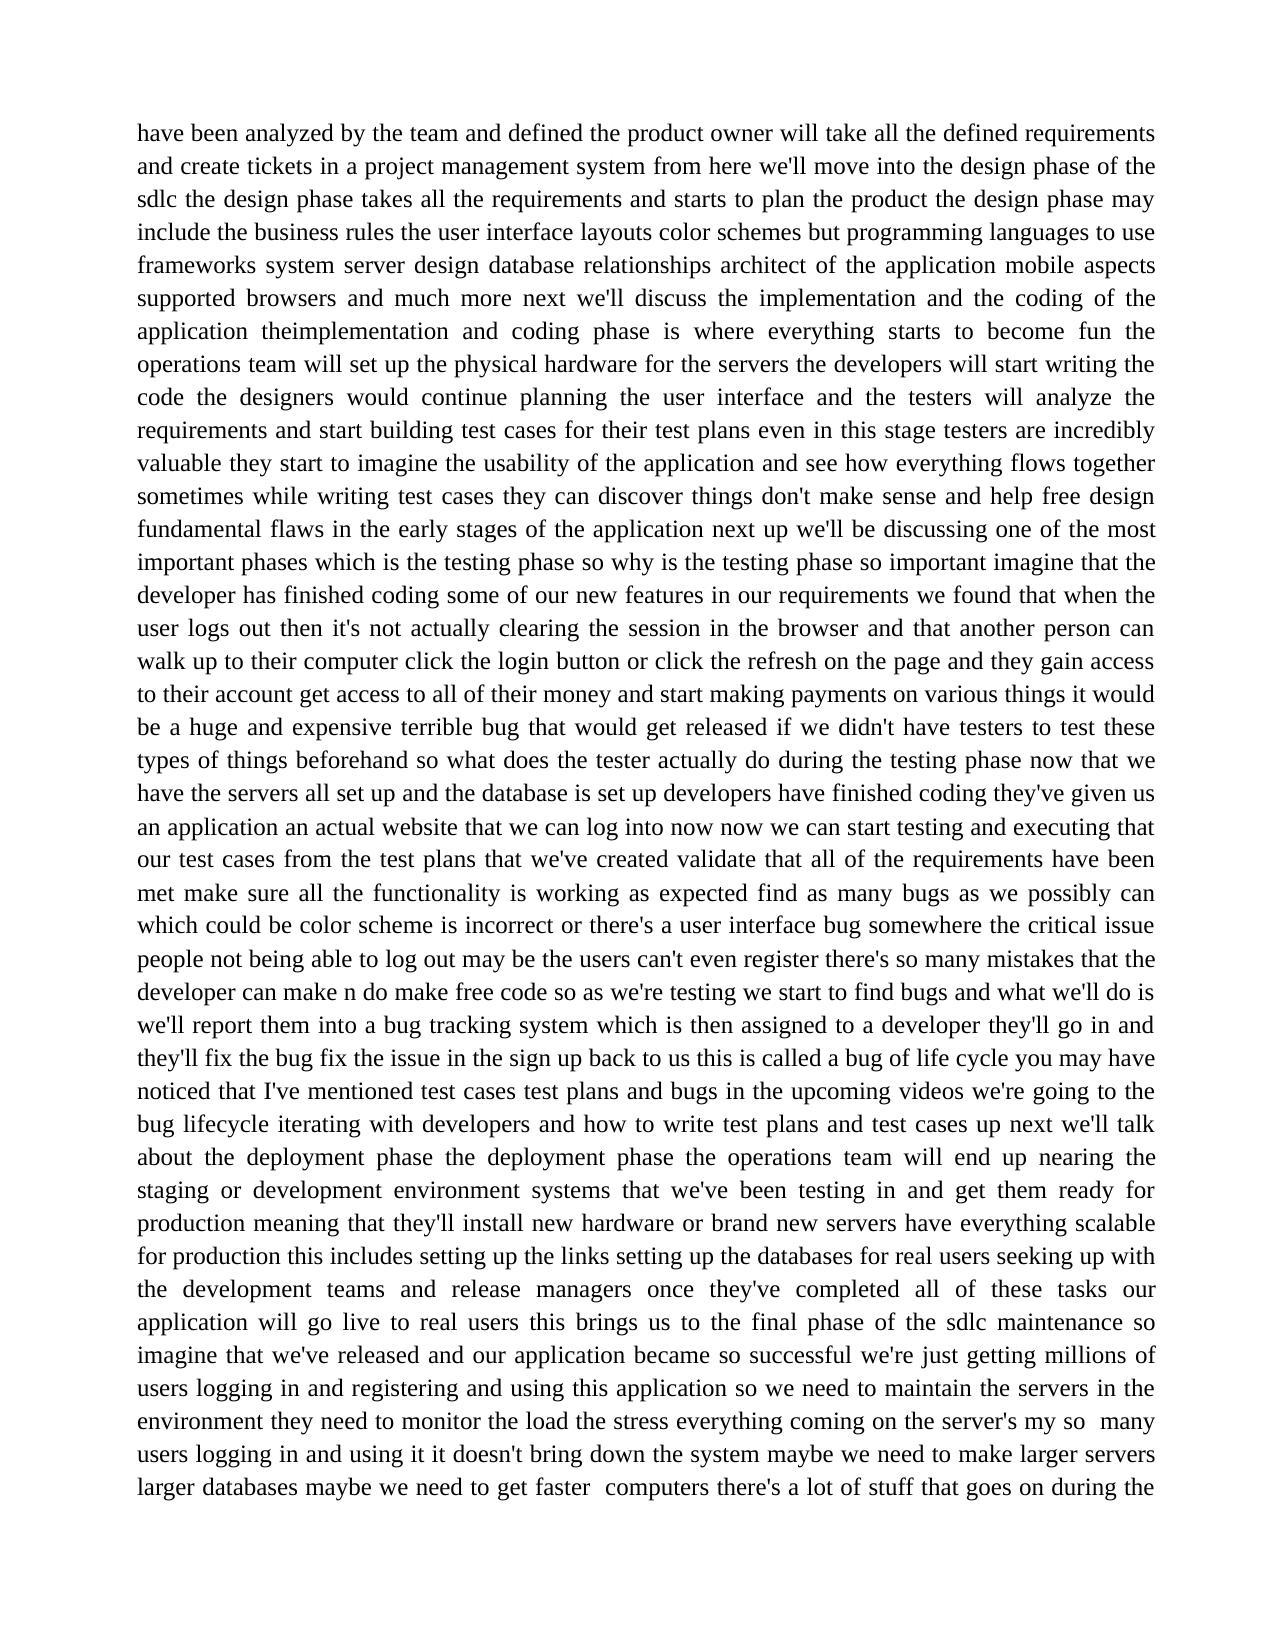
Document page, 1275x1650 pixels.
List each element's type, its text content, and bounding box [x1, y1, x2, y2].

text have been analyzed by the team and defined the product owner will take all the defined requirements and create tickets in a project management system from here we'll move into the design phase of the sdlc the design phase takes all the requirements and starts to plan the product the design phase may include the business rules the user interface layouts color schemes but programming languages to use frameworks system server design database relationships architect of the application mobile aspects supported browsers and much more next we'll discuss the implementation and the coding of the application theimplementation and coding phase is where everything starts to become fun the operations team will set up the physical hardware for the servers the developers will start writing the code the designers would continue planning the user interface and the testers will analyze the requirements and start building test cases for their test plans even in this stage testers are incredibly valuable they start to imagine the usability of the application and see how everything flows together sometimes while writing test cases they can discover things don't make sense and help free design fundamental flaws in the early stages of the application next up we'll be discussing one of the most important phases which is the testing phase so why is the testing phase so important imagine that the developer has finished coding some of our new features in our requirements we found that when the user logs out then it's not actually clearing the session in the browser and that another person can walk up to their computer click the login button or click the refresh on the page and they gain access to their account get access to all of their money and start making payments on various things it would be a huge and expensive terrible bug that would get released if we didn't have testers to test these types of things beforehand so what does the tester actually do during the testing phase now that we have the servers all set up and the database is set up developers have finished coding they've given us an application an actual website that we can log into now now we can start testing and executing that our test cases from the test plans that we've created validate that all of the requirements have been met make sure all the functionality is working as expected find as many bugs as we possibly can which could be color scheme is incorrect or there's a user interface bug somewhere the critical issue people not being able to log out may be the users can't even register there's so many mistakes that the developer can make n do make free code so as we're testing we start to find bugs and what we'll do is we'll report them into a bug tracking system which is then assigned to a developer they'll go in and they'll fix the bug fix the issue in the sign up back to us this is called a bug of life cycle you may have noticed that I've mentioned test cases test plans and bugs in the upcoming videos we're going to the bug lifecycle iterating with developers and how to write test plans and test cases up next we'll talk about the deployment phase the deployment phase the operations team will end up nearing the staging or development environment systems that we've been testing in and get them ready for production meaning that they'll install new hardware or brand new servers have everything scalable for production this includes setting up the links setting up the databases for real users seeking up with the development teams and release managers once they've completed all of these tasks our application will go live to real users this brings us to the final phase of the sdlc maintenance so imagine that we've released and our application became so successful we're just getting millions of users logging in and registering and using this application so we need to maintain the servers in the environment they need to monitor the load the stress everything coming on the server's my so many users logging in and using it it doesn't bring down the system maybe we need to make larger servers larger databases maybe we need to get faster computers there's a lot of stuff that goes on during the [137, 118, 1157, 1501]
